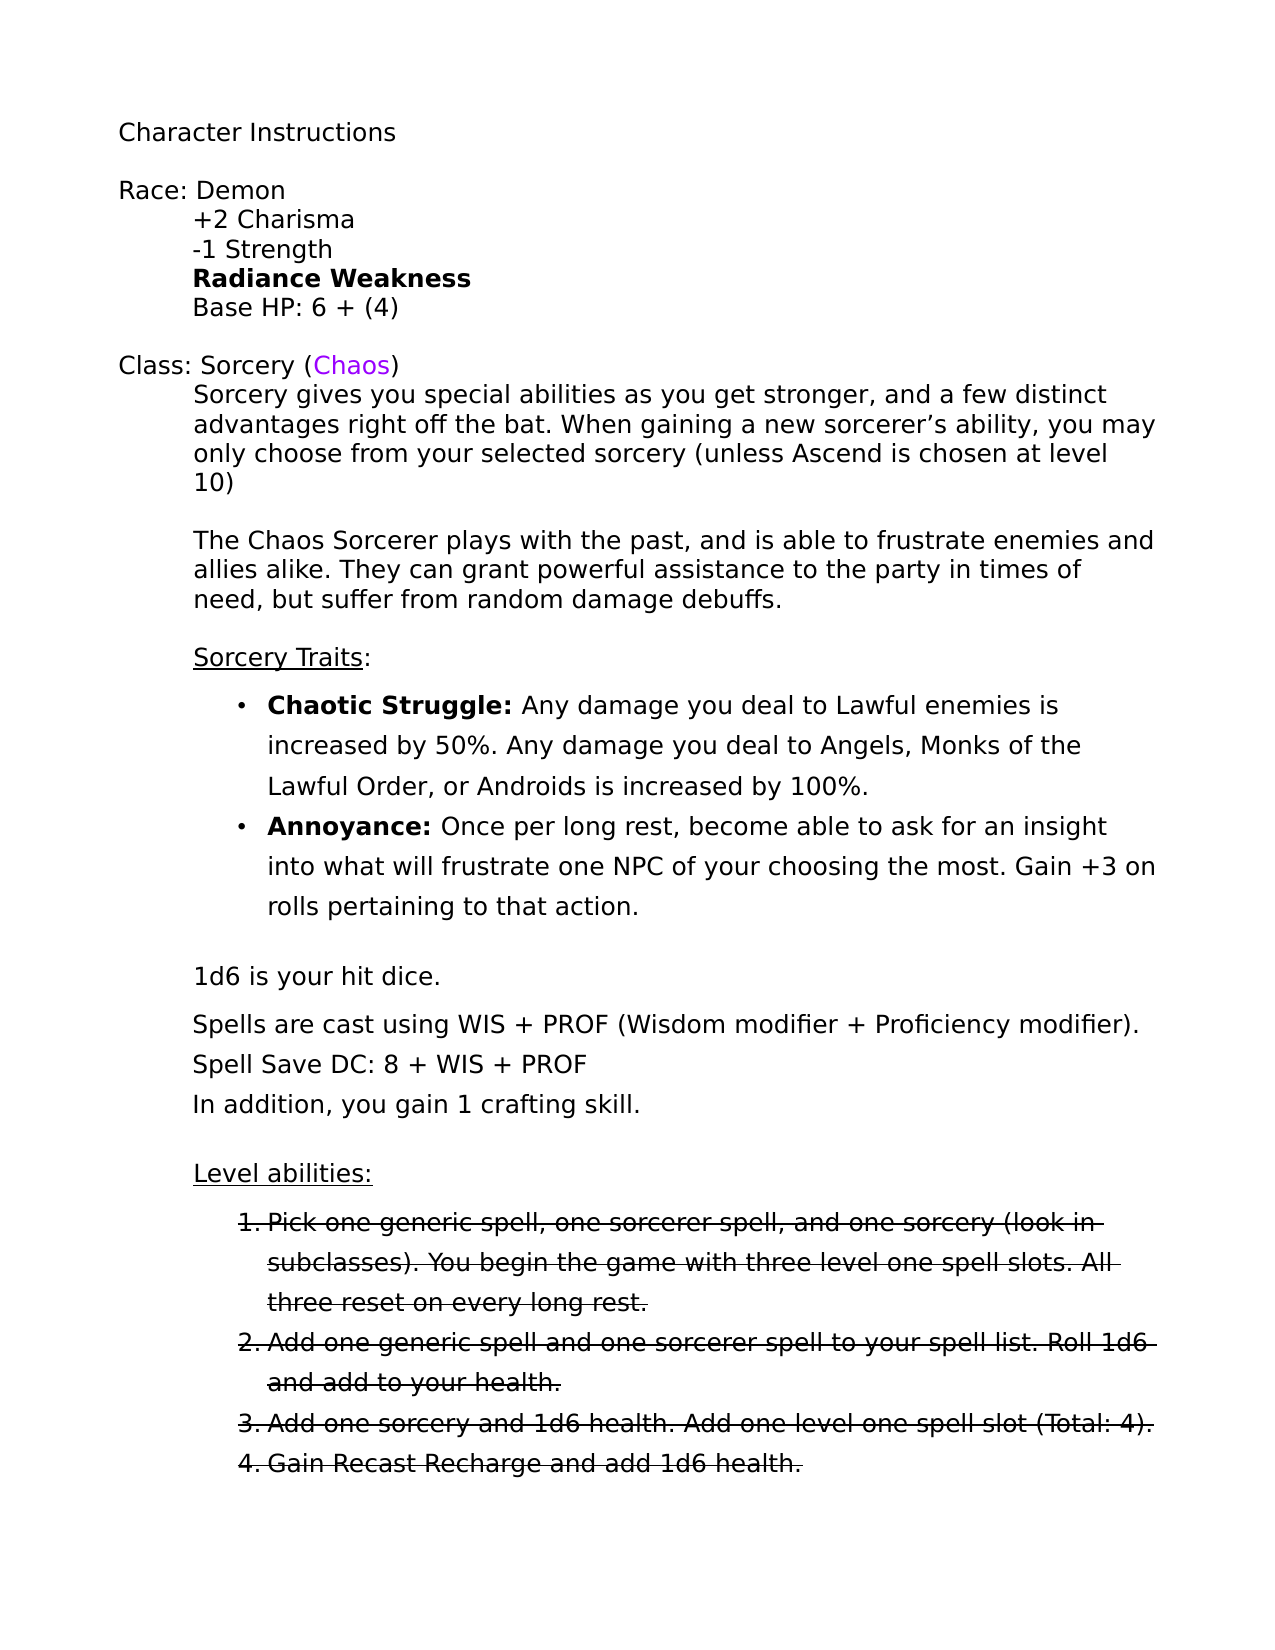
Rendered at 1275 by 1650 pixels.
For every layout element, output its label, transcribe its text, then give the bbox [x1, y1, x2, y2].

text Radiance Weakness [118, 264, 1157, 293]
list Gain Recast Recharge and add 1d6 health. [237, 1449, 1157, 1478]
list Add one generic spell and one sorcerer spell to your spell list. Roll 1d6 and add to your health. [237, 1328, 1157, 1344]
list Add one sorcery and 1d6 health. Add one level one spell slot (Total: 4). [237, 1409, 1157, 1438]
list Add one generic spell and one sorcerer spell to your spell list. Roll 1d6 and add to your health. [237, 1345, 1157, 1398]
text +2 Charisma [118, 206, 1157, 235]
text Level abilities: [193, 1159, 1157, 1189]
text Class: Sorcery (Chaos) [118, 351, 1157, 381]
text Base HP: 6 + (4) [118, 293, 1157, 322]
text Spell Save DC: 8 + WIS + PROF [118, 1050, 1157, 1079]
text Spells are cast using WIS + PROF (Wisdom modifier + Proficiency modifier). [118, 1010, 1157, 1039]
list Pick one generic spell, one sorcerer spell, and one sorcery (look in subclasses). You begin the game with three level one spell slots. All three reset on every long rest. [237, 1208, 1157, 1317]
text 1d6 is your hit dice. [193, 962, 1157, 991]
text Sorcery gives you special abilities as you get stronger, and a few distinct advantages right off the bat. When gaining a new sorcerer’s ability, you may only choose from your selected sorcery (unless Ascend is chosen at level 10) [193, 381, 1157, 497]
text -1 Strength [118, 235, 1157, 264]
list Annoyance: Once per long rest, become able to ask for an insight into what will frustrate one NPC of your choosing the most. Gain +3 on rolls pertaining to that action. [237, 812, 1157, 921]
list Chaotic Struggle: Any damage you deal to Lawful enemies is increased by 50%. Any damage you deal to Angels, Monks of the Lawful Order, or Androids is increased by 100%. [237, 691, 1157, 801]
text The Chaos Sorcerer plays with the past, and is able to frustrate enemies and allies alike. They can grant powerful assistance to the party in times of need, but suffer from random damage debuffs. [193, 526, 1157, 614]
text In addition, you gain 1 crafting skill. [118, 1090, 1157, 1119]
text Character Instructions [118, 118, 1157, 147]
text Sorcery Traits: [193, 643, 1157, 672]
text Race: Demon [118, 176, 1157, 206]
